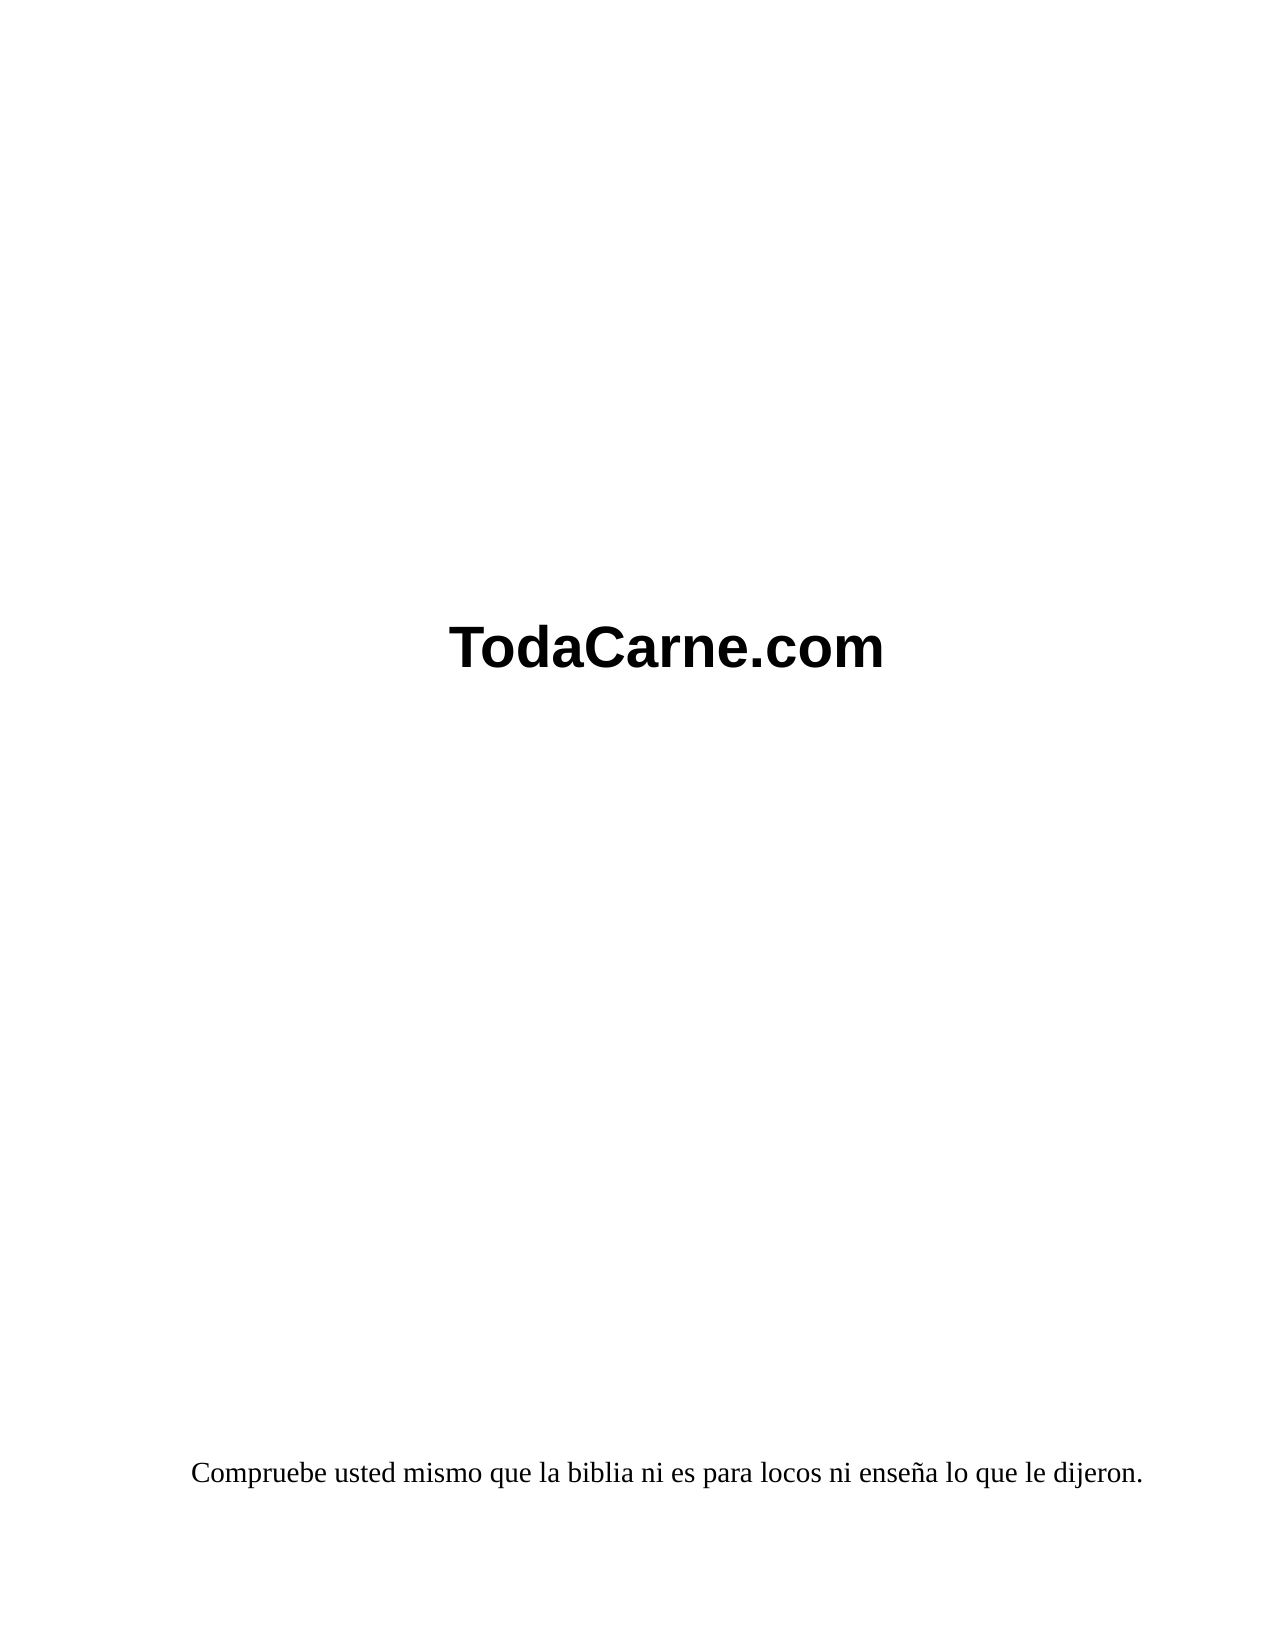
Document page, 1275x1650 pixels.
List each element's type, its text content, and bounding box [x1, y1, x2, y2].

subtitle TodaCarne.com [148, 177, 1186, 680]
text Compruebe usted mismo que la biblia ni es para locos ni enseña lo que le dijeron. [156, 1455, 1178, 1489]
subtitle [148, 1447, 1186, 1549]
